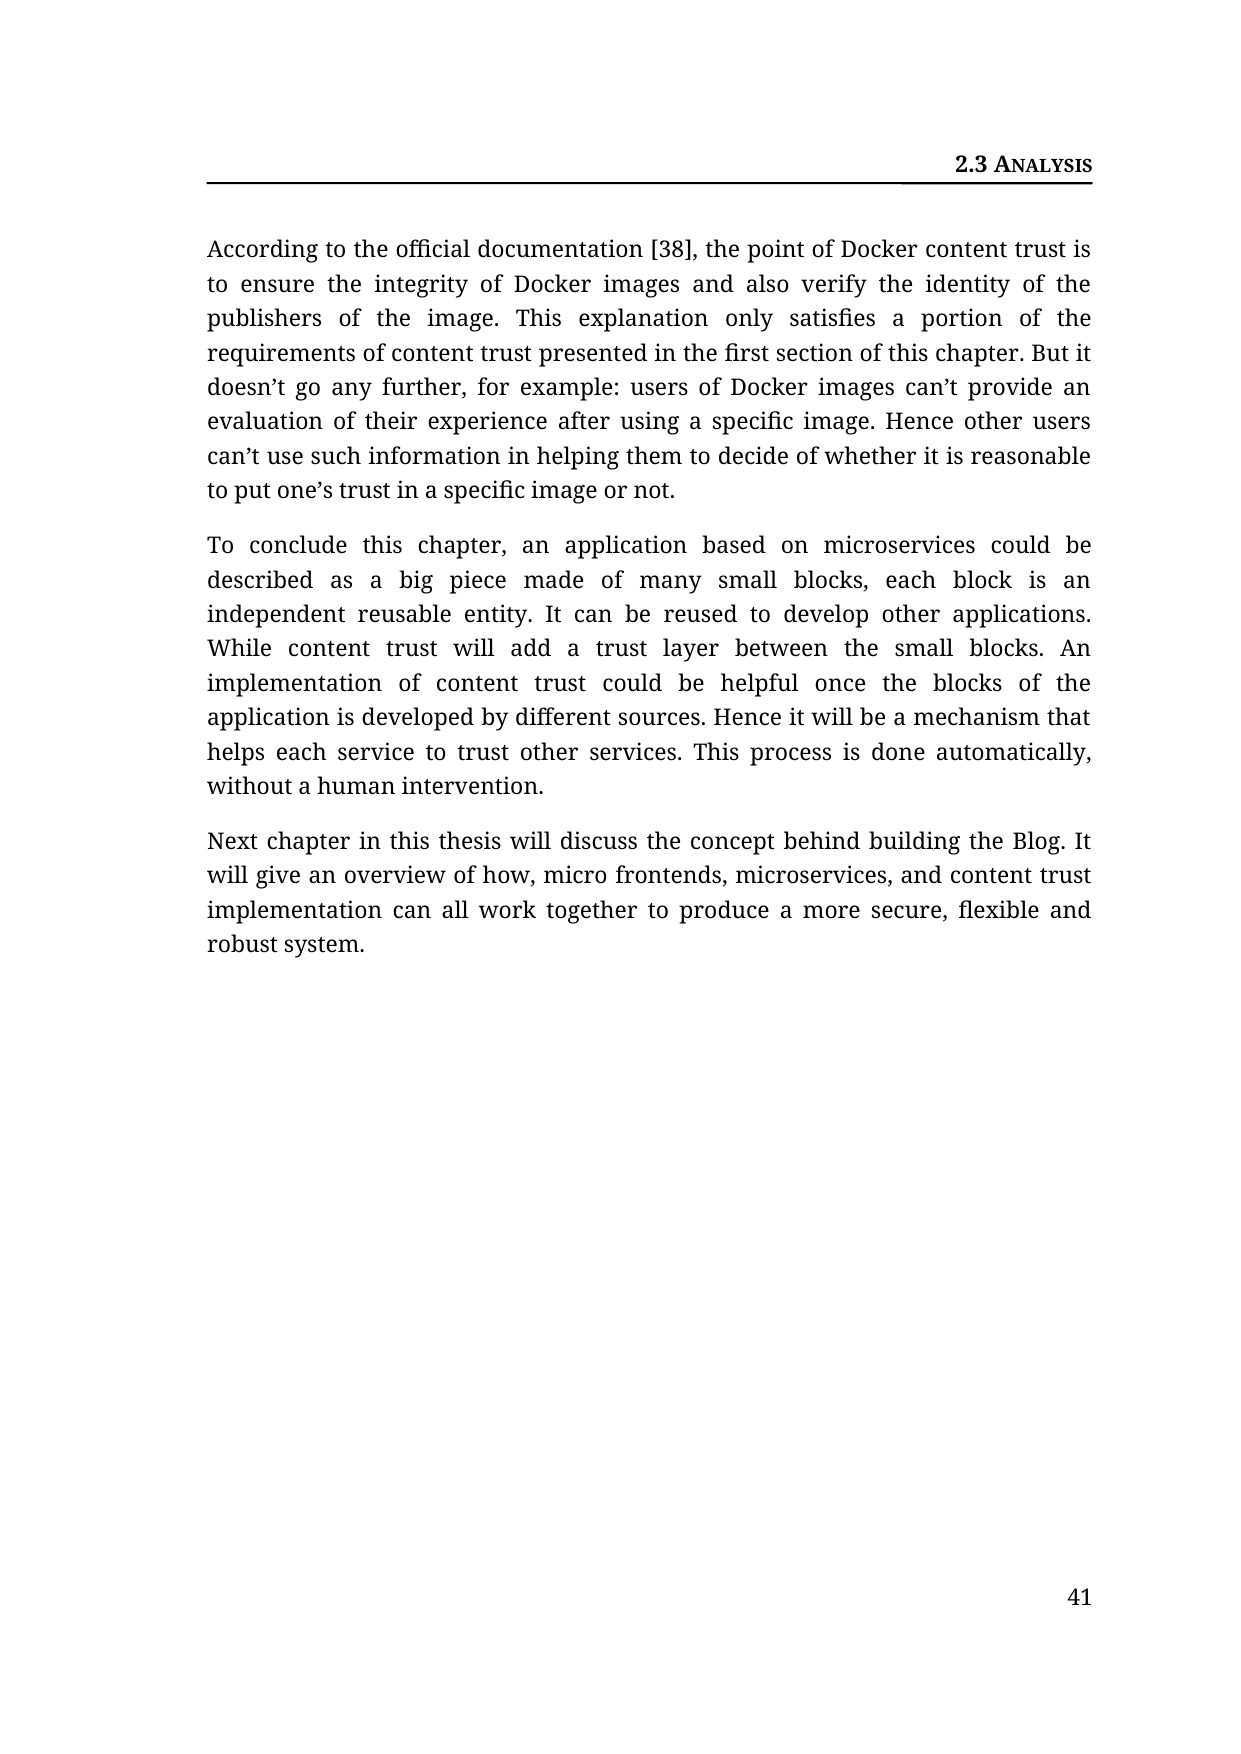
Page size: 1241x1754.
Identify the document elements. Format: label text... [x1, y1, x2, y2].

text Next chapter in this thesis will discuss the concept behind building the Blog. It will give an overview of how, micro frontends, microservices, and content trust implementation can all work together to produce a more secure, flexible and robust system. [207, 825, 1092, 959]
text According to the official documentation [38], the point of Docker content trust is to ensure the integrity of Docker images and also verify the identity of the publishers of the image. This explanation only satisfies a portion of the requirements of content trust presented in the first section of this chapter. But it doesn’t go any further, for example: users of Docker images can’t provide an evaluation of their experience after using a specific image. Hence other users can’t use such information in helping them to decide of whether it is reasonable to put one’s trust in a specific image or not. [207, 233, 1092, 505]
text To conclude this chapter, an application based on microservices could be described as a big piece made of many small blocks, each block is an independent reusable entity. It can be reused to develop other applications. While content trust will add a trust layer between the small blocks. An implementation of content trust could be helpful once the blocks of the application is developed by different sources. Hence it will be a mechanism that helps each service to trust other services. This process is done automatically, without a human intervention. [207, 529, 1092, 801]
